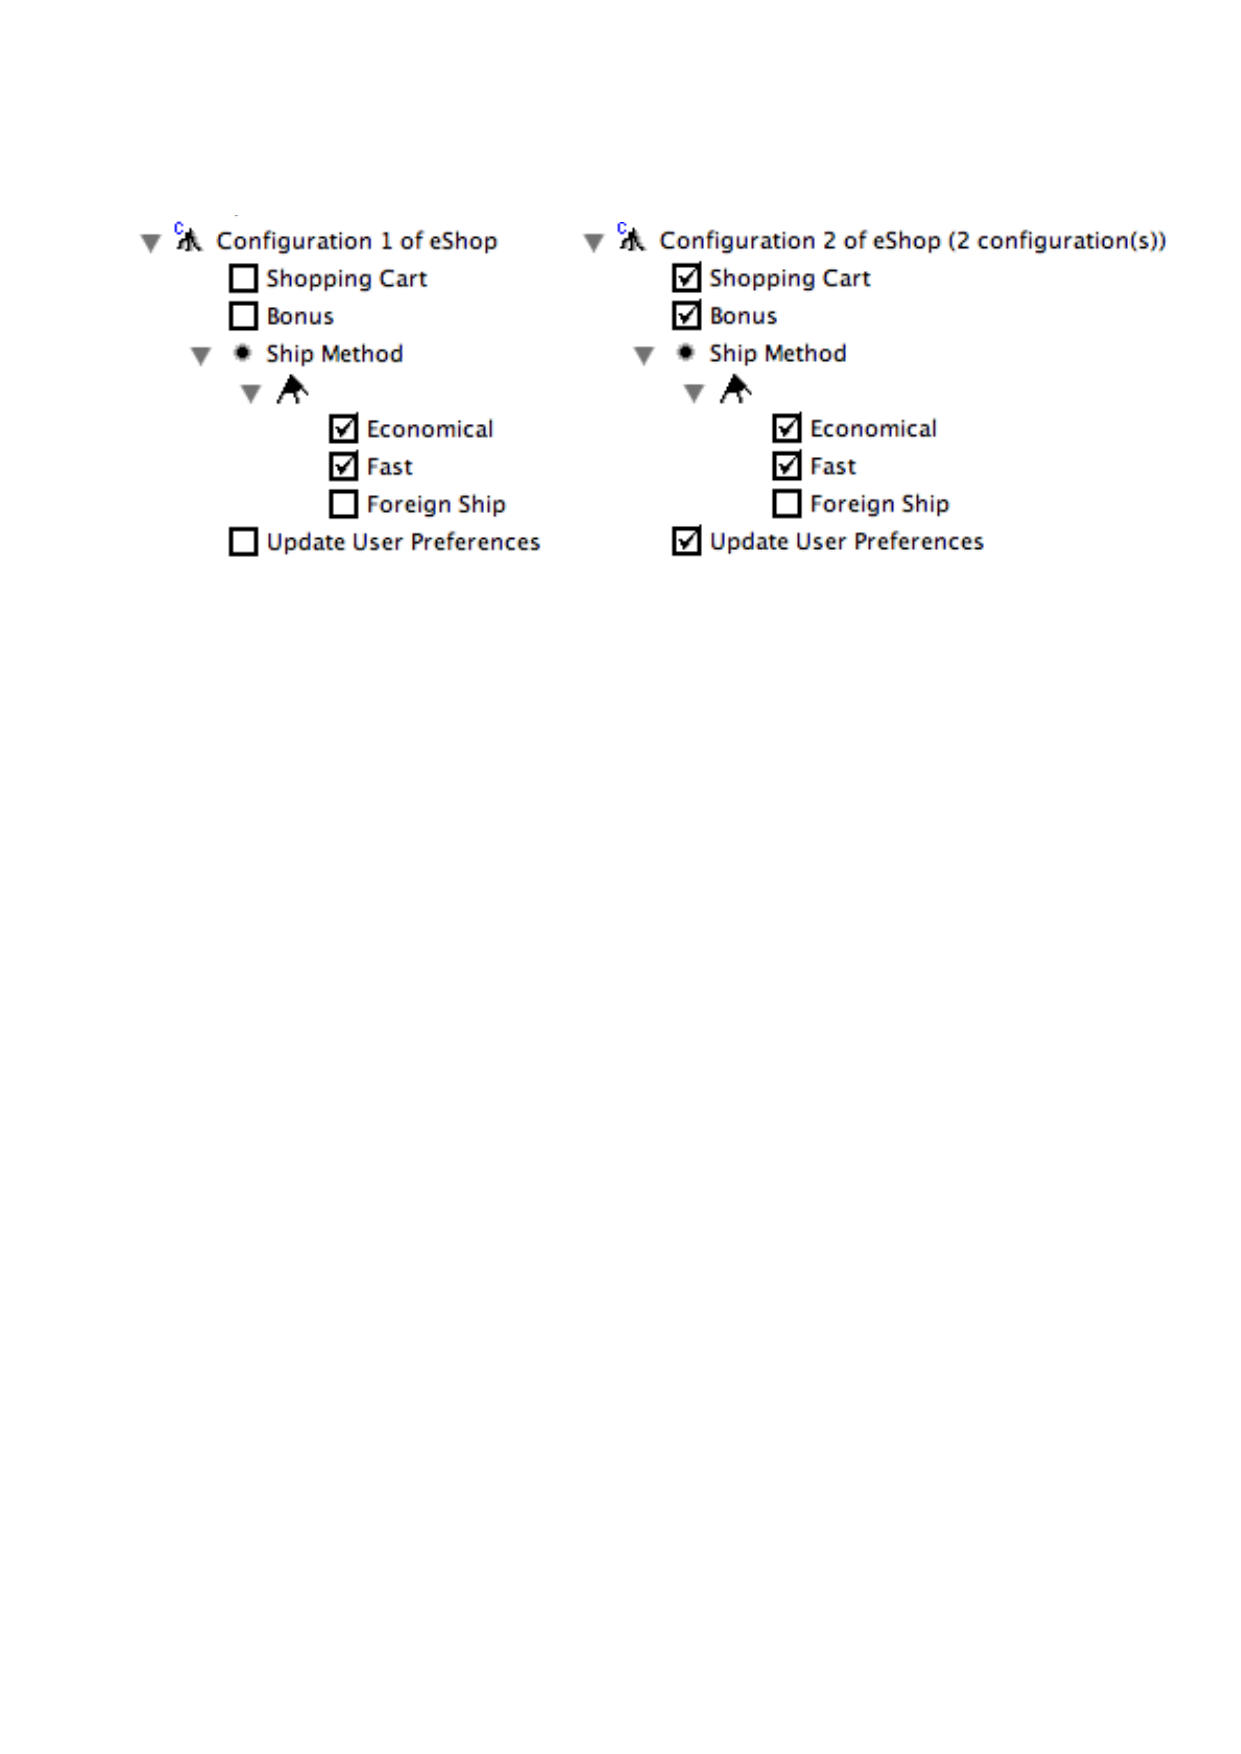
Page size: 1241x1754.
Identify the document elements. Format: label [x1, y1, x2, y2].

picture [119, 215, 1222, 596]
